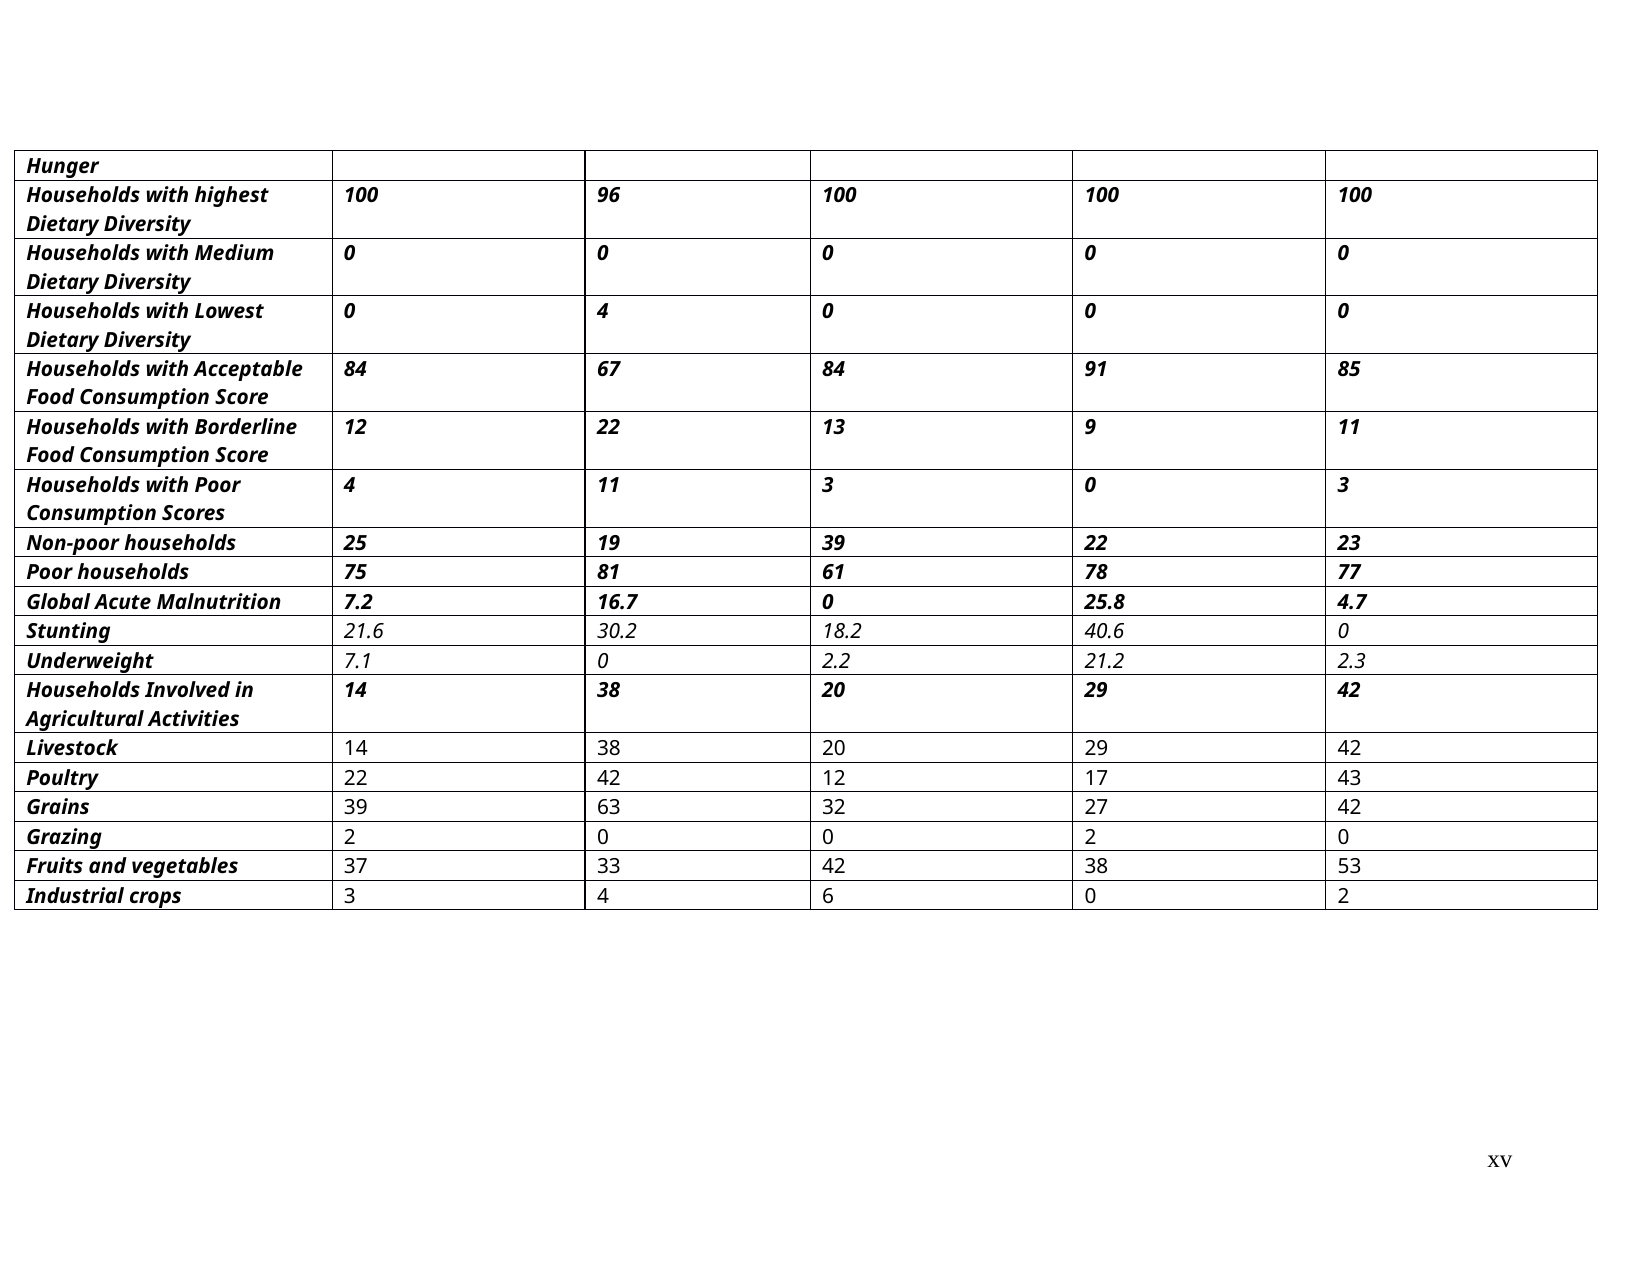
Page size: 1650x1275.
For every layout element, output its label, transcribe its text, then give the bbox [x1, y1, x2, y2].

table_cell 0 [1073, 881, 1325, 909]
table_cell 21.2 [1073, 646, 1325, 674]
table_cell 30.2 [586, 616, 810, 645]
table_cell 53 [1326, 851, 1597, 880]
table_cell 16.7 [586, 587, 810, 615]
table_cell 63 [586, 792, 810, 821]
table_cell 0 [1073, 296, 1325, 353]
table_cell 37 [333, 851, 584, 880]
table_cell 33 [586, 851, 810, 880]
table_cell 100 [333, 181, 584, 237]
table_cell 67 [586, 354, 810, 411]
table_cell 22 [586, 412, 810, 469]
table_cell Households with Medium Dietary Diversity [15, 239, 332, 295]
table_cell Households with Lowest Dietary Diversity [15, 296, 332, 353]
table_cell 7.2 [333, 587, 584, 615]
table_cell 2.3 [1326, 646, 1597, 674]
table_cell 4.7 [1326, 587, 1597, 615]
table_cell 2 [1073, 822, 1325, 850]
table_cell 0 [586, 646, 810, 674]
table_cell 38 [1073, 851, 1325, 880]
table_cell 39 [333, 792, 584, 821]
table_cell 29 [1073, 733, 1325, 762]
table_cell [1073, 151, 1325, 179]
table_cell 25.8 [1073, 587, 1325, 615]
table_cell 75 [333, 557, 584, 586]
table_cell 0 [811, 822, 1072, 850]
table_cell 40.6 [1073, 616, 1325, 645]
table_cell 0 [811, 239, 1072, 295]
table_cell 81 [586, 557, 810, 586]
table_cell 11 [1326, 412, 1597, 469]
table_cell 100 [1326, 181, 1597, 237]
table_cell Grains [15, 792, 332, 821]
table_cell 6 [811, 881, 1072, 909]
table_cell 0 [1326, 296, 1597, 353]
table_cell 13 [811, 412, 1072, 469]
table_cell 85 [1326, 354, 1597, 411]
table_cell 14 [333, 675, 584, 732]
table_cell Livestock [15, 733, 332, 762]
table_cell 3 [1326, 470, 1597, 527]
table_cell 12 [811, 763, 1072, 791]
table_cell Industrial crops [15, 881, 332, 909]
table_cell 4 [586, 881, 810, 909]
table_cell 96 [586, 181, 810, 237]
table_cell 0 [333, 296, 584, 353]
table_cell Fruits and vegetables [15, 851, 332, 880]
table_cell 7.1 [333, 646, 584, 674]
table_cell 3 [333, 881, 584, 909]
table_cell [811, 151, 1072, 179]
table_cell 20 [811, 675, 1072, 732]
table_cell 2 [333, 822, 584, 850]
table_cell Households with highest Dietary Diversity [15, 181, 332, 237]
table_cell 32 [811, 792, 1072, 821]
table_cell Hunger [15, 151, 332, 179]
table_cell 20 [811, 733, 1072, 762]
table_cell Households with Poor Consumption Scores [15, 470, 332, 527]
table_cell 12 [333, 412, 584, 469]
table_cell 100 [1073, 181, 1325, 237]
table_cell 77 [1326, 557, 1597, 586]
table_cell 18.2 [811, 616, 1072, 645]
table_cell 11 [586, 470, 810, 527]
table_cell 91 [1073, 354, 1325, 411]
table_cell 22 [1073, 528, 1325, 556]
table_cell 3 [811, 470, 1072, 527]
table_cell Grazing [15, 822, 332, 850]
table_cell 0 [333, 239, 584, 295]
table_cell 42 [1326, 733, 1597, 762]
table_cell Households with Acceptable Food Consumption Score [15, 354, 332, 411]
table_cell 42 [1326, 792, 1597, 821]
table_cell 0 [586, 239, 810, 295]
table_cell 42 [586, 763, 810, 791]
table_cell Non-poor households [15, 528, 332, 556]
table_cell [586, 151, 810, 179]
table_cell 23 [1326, 528, 1597, 556]
table_cell 0 [586, 822, 810, 850]
table_cell 9 [1073, 412, 1325, 469]
table_cell 84 [811, 354, 1072, 411]
table_cell 0 [1326, 822, 1597, 850]
table_cell 27 [1073, 792, 1325, 821]
table_cell Underweight [15, 646, 332, 674]
table_cell 2.2 [811, 646, 1072, 674]
table_cell 39 [811, 528, 1072, 556]
table_cell 84 [333, 354, 584, 411]
table_cell 4 [333, 470, 584, 527]
table_cell 29 [1073, 675, 1325, 732]
table_cell Households with Borderline Food Consumption Score [15, 412, 332, 469]
table_cell 38 [586, 675, 810, 732]
table_cell 78 [1073, 557, 1325, 586]
table_cell 100 [811, 181, 1072, 237]
table_cell Poor households [15, 557, 332, 586]
table_cell 22 [333, 763, 584, 791]
table_cell 0 [1326, 616, 1597, 645]
table_cell [1326, 151, 1597, 179]
table_cell Households Involved in Agricultural Activities [15, 675, 332, 732]
table_cell [333, 151, 584, 179]
table_cell 14 [333, 733, 584, 762]
table_cell 43 [1326, 763, 1597, 791]
table_cell 21.6 [333, 616, 584, 645]
table_cell 2 [1326, 881, 1597, 909]
table_cell 0 [811, 587, 1072, 615]
table_cell 19 [586, 528, 810, 556]
table_cell 0 [811, 296, 1072, 353]
table_cell Global Acute Malnutrition [15, 587, 332, 615]
table_cell 61 [811, 557, 1072, 586]
table_cell 4 [586, 296, 810, 353]
table_cell 42 [811, 851, 1072, 880]
table_cell Poultry [15, 763, 332, 791]
table_cell 25 [333, 528, 584, 556]
table_cell Stunting [15, 616, 332, 645]
table_cell 38 [586, 733, 810, 762]
table_cell 0 [1073, 470, 1325, 527]
table_cell 17 [1073, 763, 1325, 791]
table_cell 0 [1326, 239, 1597, 295]
table_cell 42 [1326, 675, 1597, 732]
table_cell 0 [1073, 239, 1325, 295]
